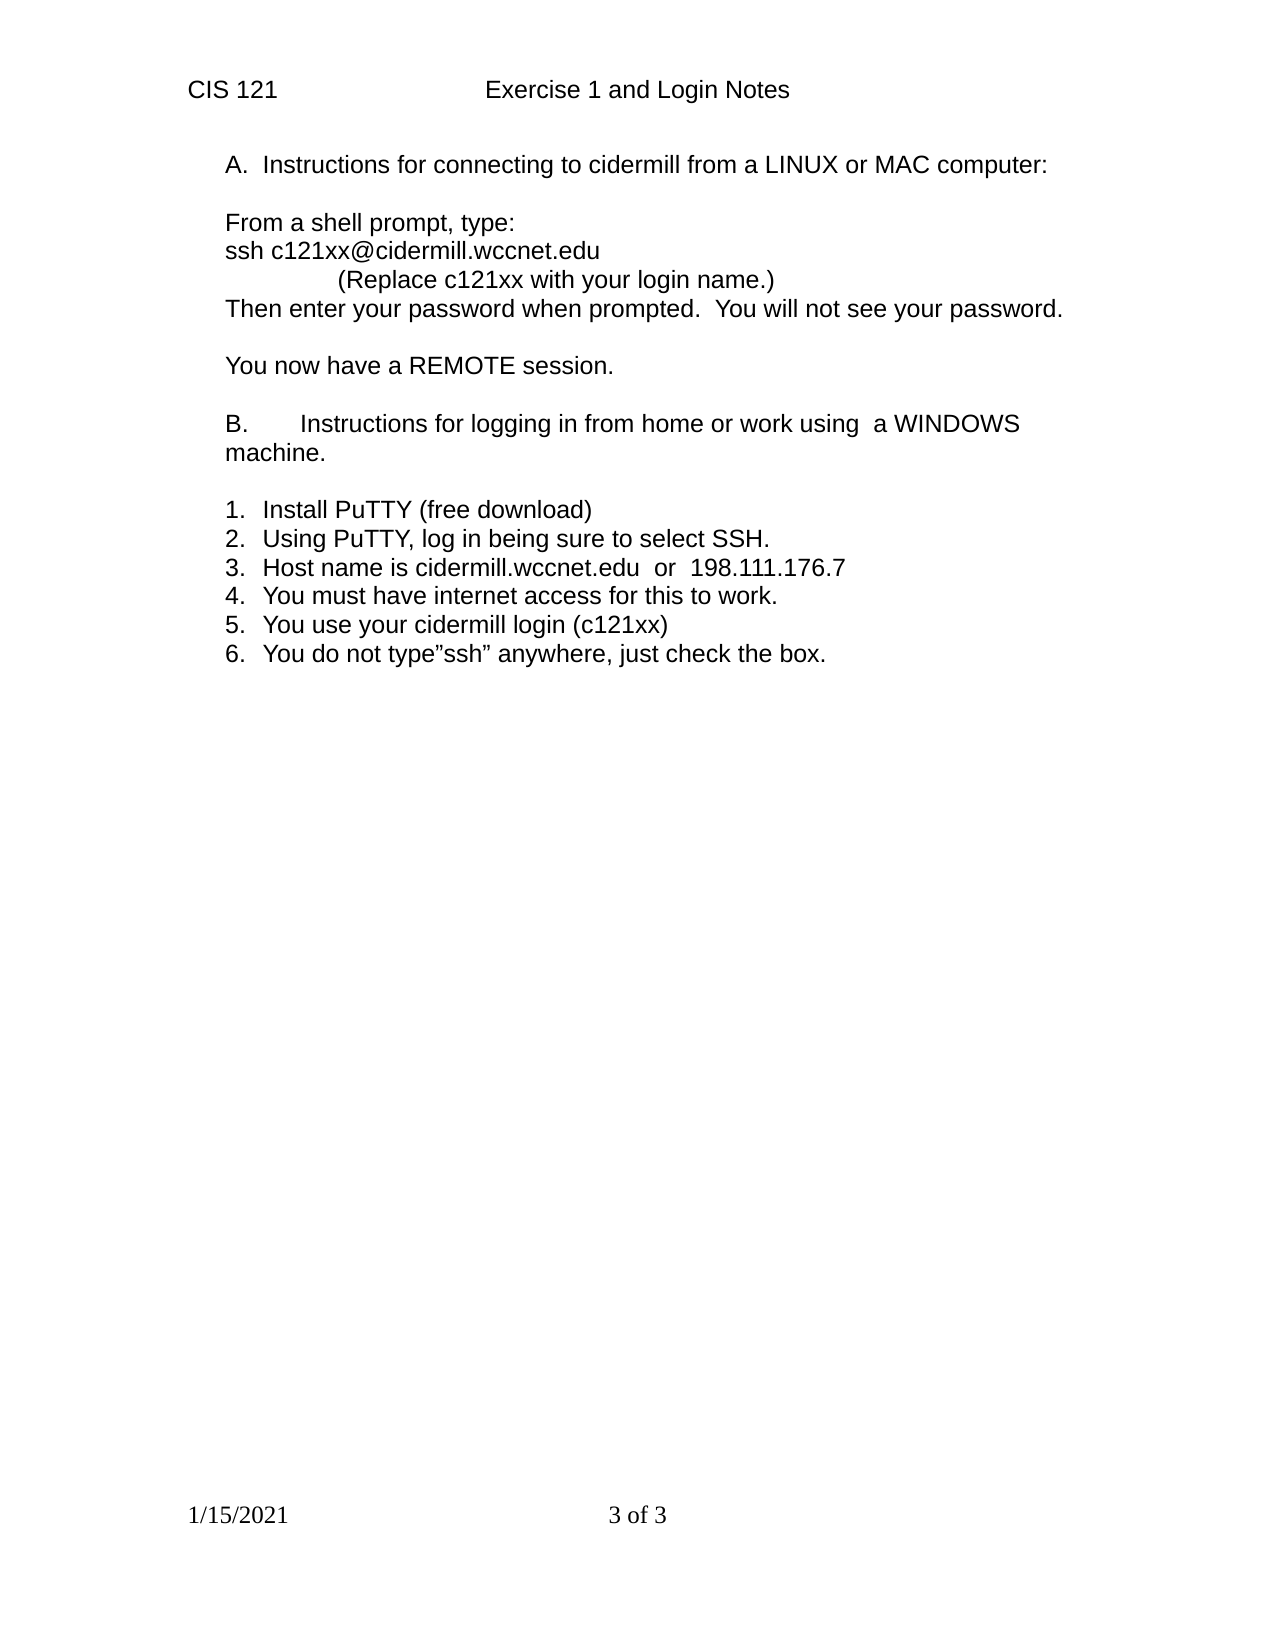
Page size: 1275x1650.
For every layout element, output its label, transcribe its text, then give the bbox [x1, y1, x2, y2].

text (Replace c121xx with your login name.) [300, 265, 1087, 294]
text Then enter your password when prompted. You will not see your password. [225, 294, 1087, 322]
text B. Instructions for logging in from home or work using a WINDOWS machine. [225, 409, 1087, 466]
list You must have internet access for this to work. [225, 581, 1087, 610]
text From a shell prompt, type: [225, 207, 1087, 236]
list You use your cidermill login (c121xx) [225, 610, 1087, 639]
text A. Instructions for connecting to cidermill from a LINUX or MAC computer: [225, 150, 1087, 179]
text ssh c121xx@cidermill.wccnet.edu [225, 236, 1087, 265]
list You do not type”ssh” anywhere, just check the box. [225, 639, 1087, 667]
list Host name is cidermill.wccnet.edu or 198.111.176.7 [225, 552, 1087, 581]
list Using PuTTY, log in being sure to select SSH. [225, 524, 1087, 552]
text You now have a REMOTE session. [225, 351, 1087, 380]
list Install PuTTY (free download) [225, 495, 1087, 524]
